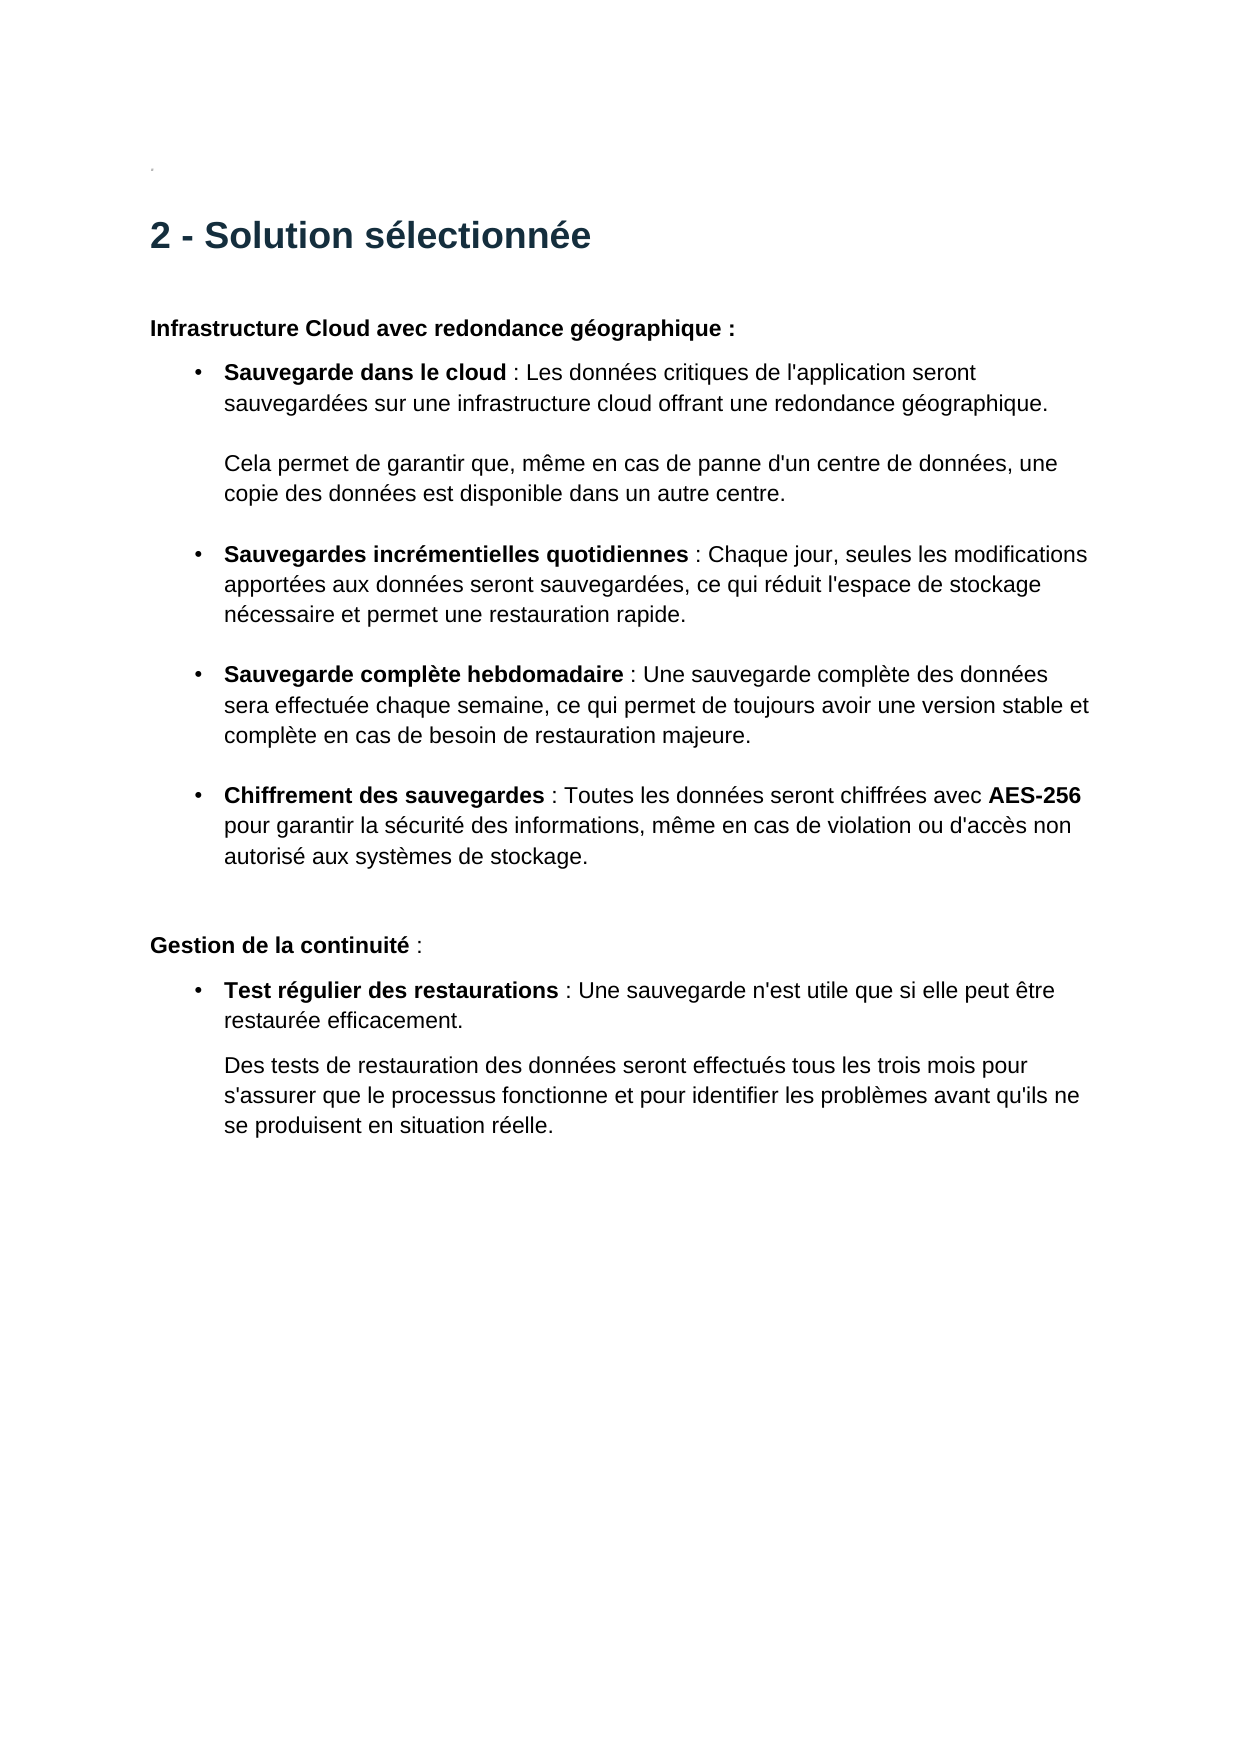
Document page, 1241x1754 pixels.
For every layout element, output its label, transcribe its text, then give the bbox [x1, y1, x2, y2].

subtitle 2 - Solution sélectionnée [150, 213, 1090, 257]
text . [150, 150, 1090, 176]
list Chiffrement des sauvegardes : Toutes les données seront chiffrées avec AES-256 pour garantir la sécurité des informations, même en cas de violation ou d'accès non autorisé aux systèmes de stockage. [194, 782, 1090, 869]
list Sauvegarde dans le cloud : Les données critiques de l'application seront sauvegardées sur une infrastructure cloud offrant une redondance géographique. [194, 359, 1090, 416]
list Cela permet de garantir que, même en cas de panne d'un centre de données, une copie des données est disponible dans un autre centre. [194, 450, 1090, 507]
list Des tests de restauration des données seront effectués tous les trois mois pour s'assurer que le processus fonctionne et pour identifier les problèmes avant qu'ils ne se produisent en situation réelle. [194, 1052, 1090, 1139]
list Sauvegarde complète hebdomadaire : Une sauvegarde complète des données sera effectuée chaque semaine, ce qui permet de toujours avoir une version stable et complète en cas de besoin de restauration majeure. [194, 661, 1090, 748]
list Sauvegardes incrémentielles quotidiennes : Chaque jour, seules les modifications apportées aux données seront sauvegardées, ce qui réduit l'espace de stockage nécessaire et permet une restauration rapide. [194, 541, 1090, 627]
text Gestion de la continuité : [150, 932, 1090, 959]
text Infrastructure Cloud avec redondance géographique : [150, 314, 1090, 341]
list Test régulier des restaurations : Une sauvegarde n'est utile que si elle peut être restaurée efficacement. [194, 977, 1090, 1034]
